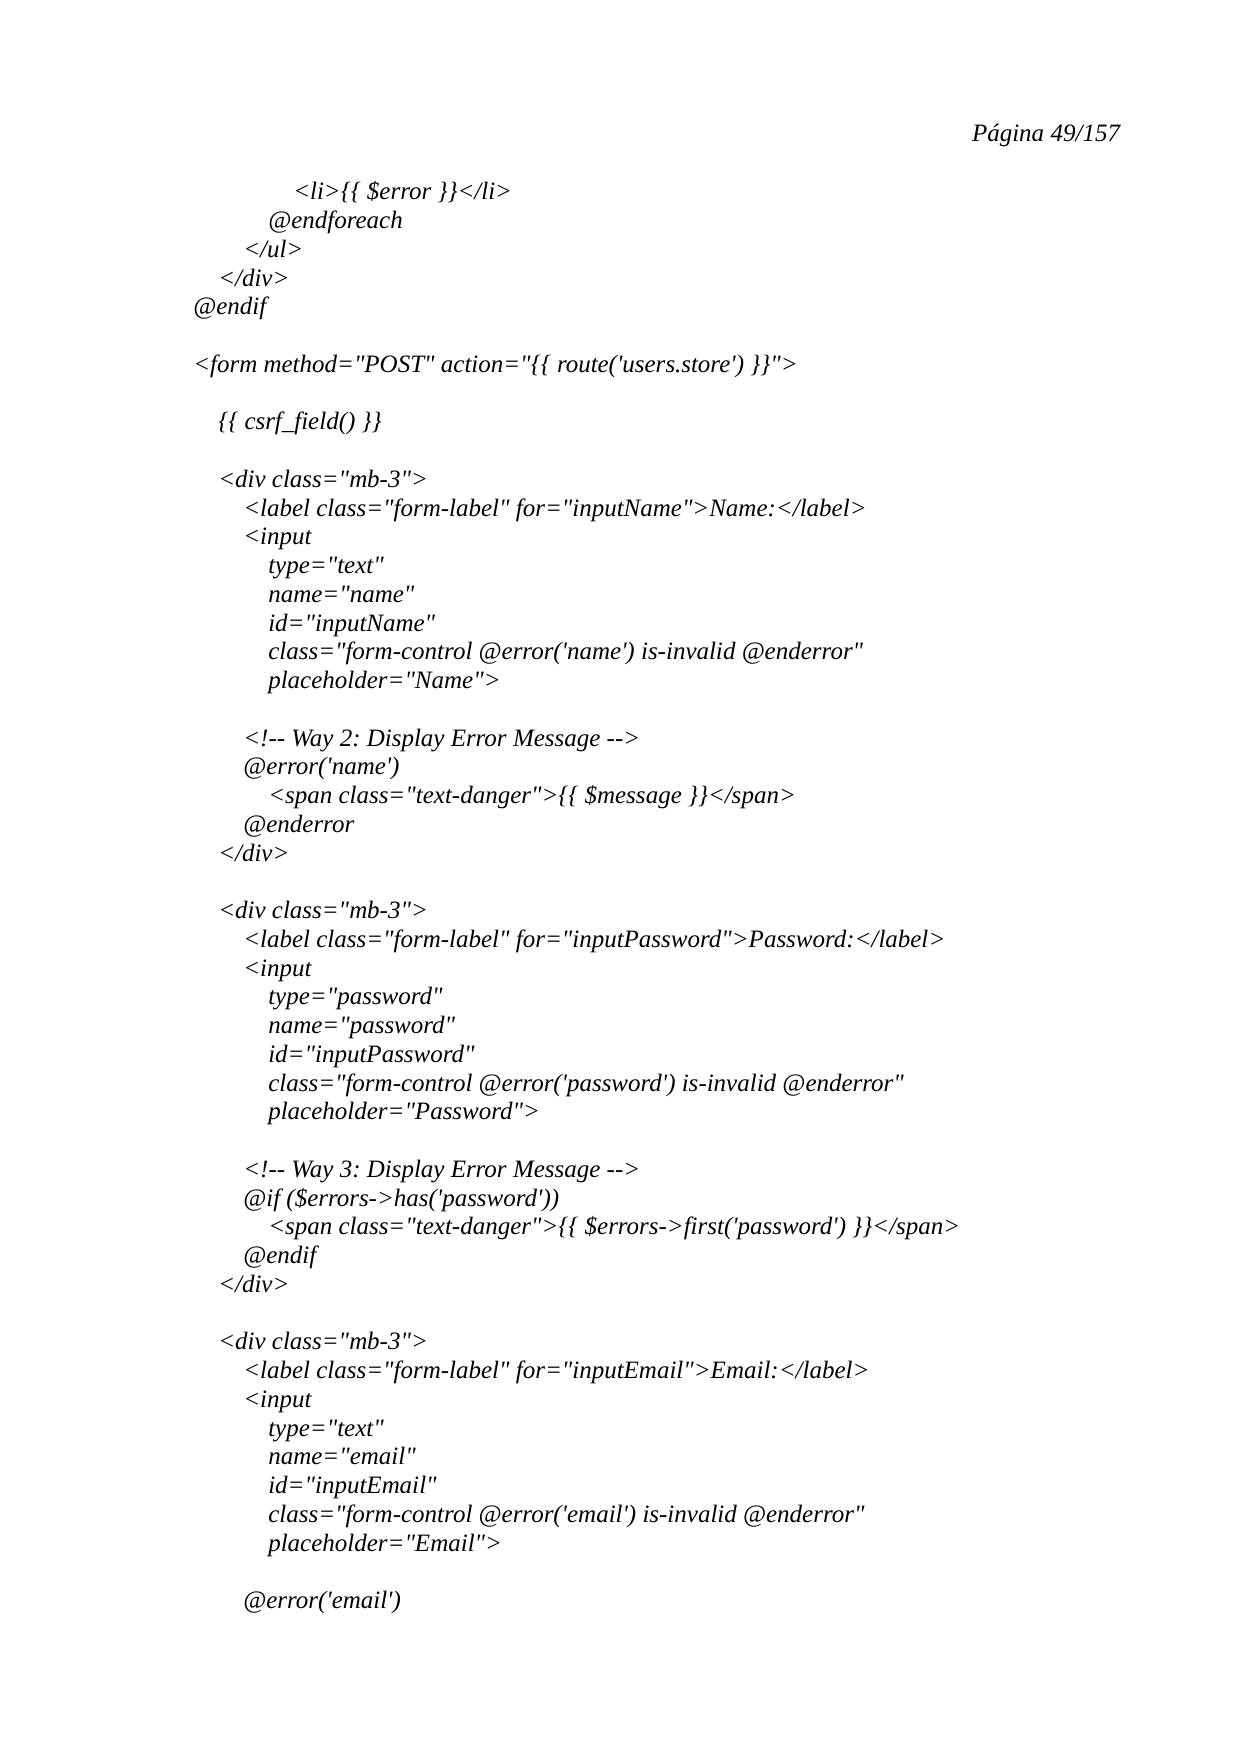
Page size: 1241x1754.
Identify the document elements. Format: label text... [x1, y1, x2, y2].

text @endforeach [118, 205, 1122, 234]
text class="form-control @error('password') is-invalid @enderror" [118, 1068, 1122, 1096]
text @endif [118, 1240, 1122, 1269]
text @error('name') [118, 751, 1122, 780]
text <span class="text-danger">{{ $message }}</span> [118, 780, 1122, 809]
text <input [118, 953, 1122, 981]
text </div> [118, 263, 1122, 291]
text <div class="mb-3"> [118, 1326, 1122, 1355]
text <!-- Way 2: Display Error Message --> [118, 723, 1122, 751]
text <label class="form-label" for="inputPassword">Password:</label> [118, 924, 1122, 953]
text <label class="form-label" for="inputName">Name:</label> [118, 493, 1122, 521]
text <li>{{ $error }}</li> [118, 176, 1122, 205]
text </div> [118, 838, 1122, 866]
text </ul> [118, 234, 1122, 263]
text class="form-control @error('email') is-invalid @enderror" [118, 1499, 1122, 1528]
text class="form-control @error('name') is-invalid @enderror" [118, 636, 1122, 665]
text name="name" [118, 579, 1122, 608]
text type="text" [118, 1413, 1122, 1441]
text <input [118, 1384, 1122, 1413]
text <!-- Way 3: Display Error Message --> [118, 1154, 1122, 1183]
text id="inputEmail" [118, 1470, 1122, 1499]
text @error('email') [118, 1585, 1122, 1614]
text <label class="form-label" for="inputEmail">Email:</label> [118, 1355, 1122, 1384]
text id="inputPassword" [118, 1039, 1122, 1068]
text type="password" [118, 981, 1122, 1010]
text name="email" [118, 1441, 1122, 1470]
text placeholder="Password"> [118, 1096, 1122, 1125]
text name="password" [118, 1010, 1122, 1039]
text @enderror [118, 809, 1122, 838]
text @endif [118, 291, 1122, 320]
text <form method="POST" action="{{ route('users.store') }}"> [118, 349, 1122, 378]
text {{ csrf_field() }} [118, 406, 1122, 435]
text <span class="text-danger">{{ $errors->first('password') }}</span> [118, 1211, 1122, 1240]
text </div> [118, 1269, 1122, 1298]
text id="inputName" [118, 608, 1122, 636]
text <div class="mb-3"> [118, 464, 1122, 493]
text placeholder="Name"> [118, 665, 1122, 694]
text <input [118, 521, 1122, 550]
text placeholder="Email"> [118, 1528, 1122, 1556]
text @if ($errors->has('password')) [118, 1183, 1122, 1211]
text <div class="mb-3"> [118, 895, 1122, 924]
text type="text" [118, 550, 1122, 579]
